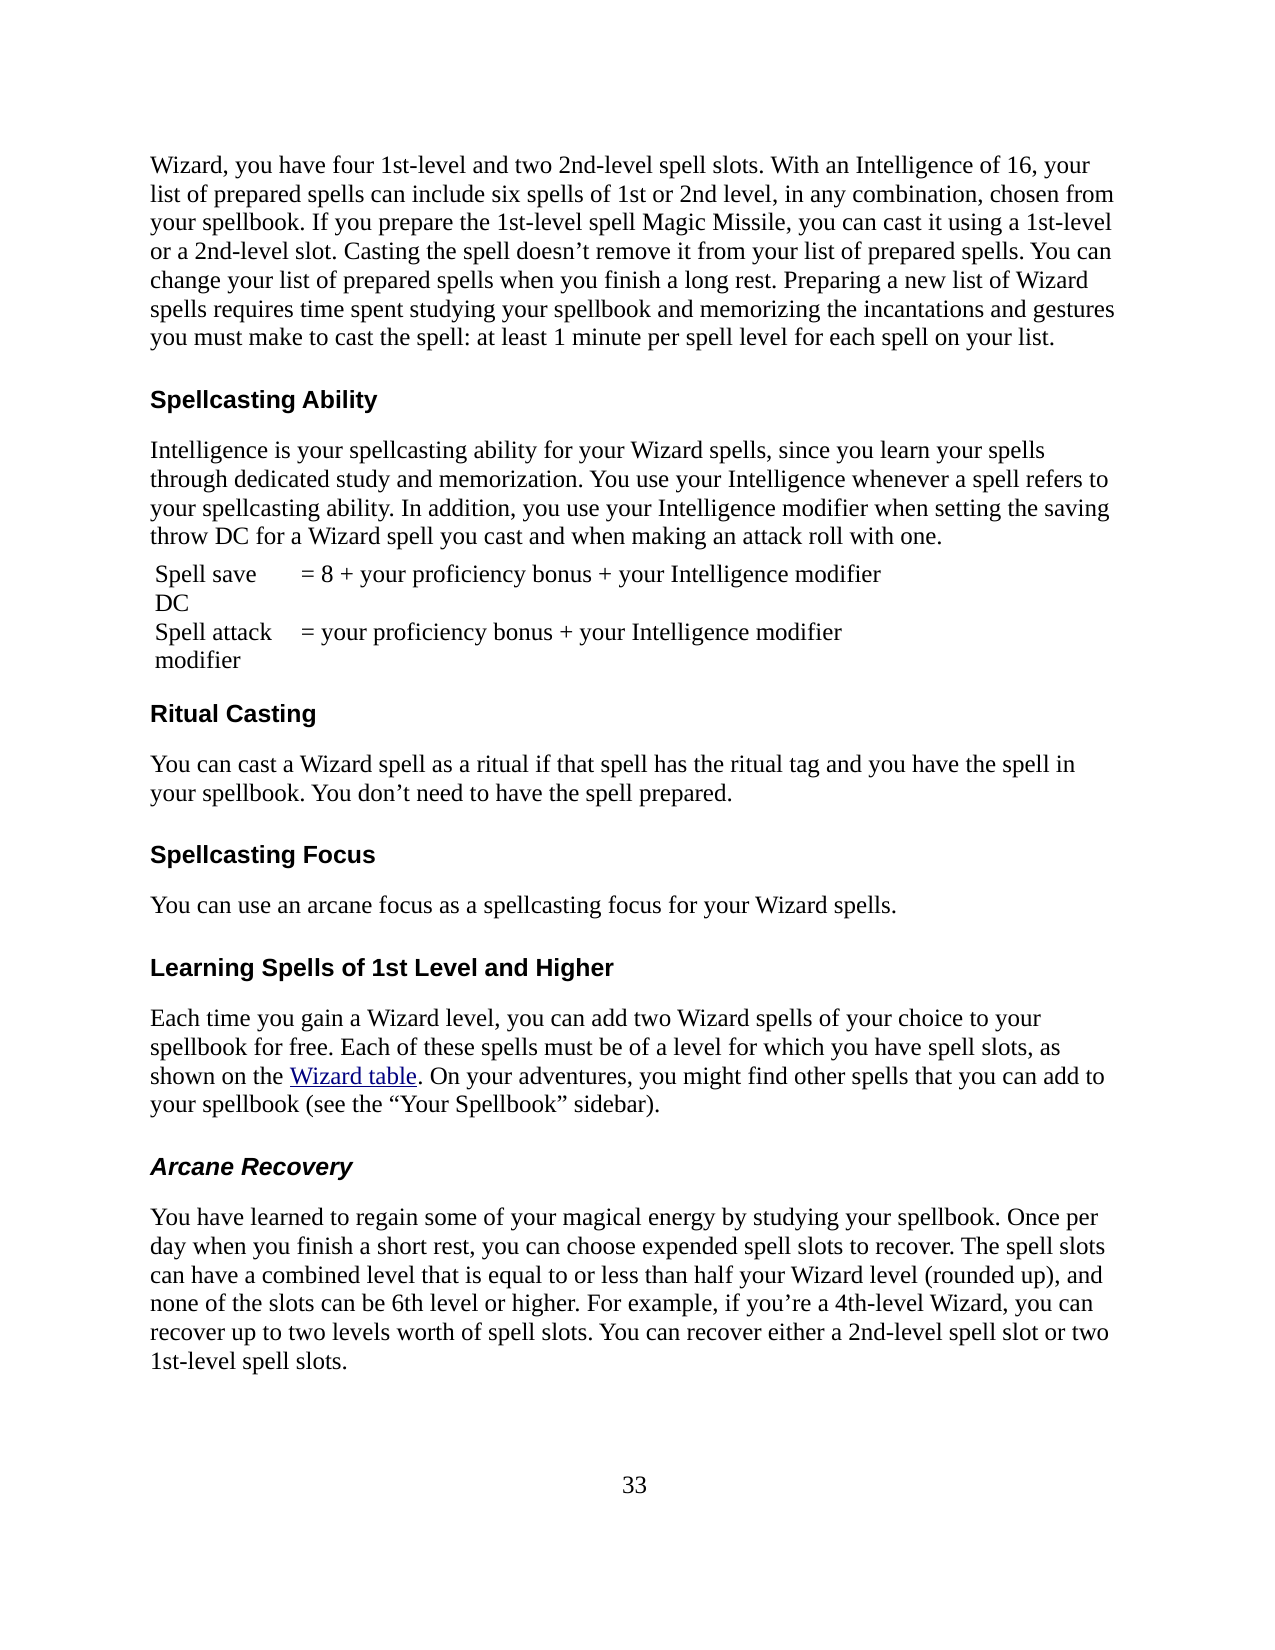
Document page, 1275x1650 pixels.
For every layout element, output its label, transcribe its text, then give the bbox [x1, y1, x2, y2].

text You can cast a Wizard spell as a ritual if that spell has the ritual tag and you have the spell in your spellbook. You don’t need to have the spell prepared. [150, 749, 1125, 807]
subtitle Arcane Recovery [150, 1152, 1125, 1181]
text Intelligence is your spellcasting ability for your Wizard spells, since you learn your spells through dedicated study and memorization. You use your Intelligence whenever a spell refers to your spellcasting ability. In addition, you use your Intelligence modifier when setting the saving throw DC for a Wizard spell you cast and when making an attack roll with one. [150, 435, 1125, 550]
table_cell = your proficiency bonus + your Intelligence modifier [296, 617, 1125, 674]
subtitle Learning Spells of 1st Level and Higher [150, 953, 1125, 982]
text You have learned to regain some of your magical energy by studying your spellbook. Once per day when you finish a short rest, you can choose expended spell slots to recover. The spell slots can have a combined level that is equal to or less than half your Wizard level (rounded up), and none of the slots can be 6th level or higher. For example, if you’re a 4th-level Wizard, you can recover up to two levels worth of spell slots. You can recover either a 2nd-level spell slot or two 1st-level spell slots. [150, 1202, 1125, 1375]
text You can use an arcane focus as a spellcasting focus for your Wizard spells. [150, 891, 1125, 919]
subtitle Spellcasting Ability [150, 385, 1125, 414]
subtitle Ritual Casting [150, 699, 1125, 728]
text Wizard, you have four 1st-level and two 2nd-level spell slots. With an Intelligence of 16, your list of prepared spells can include six spells of 1st or 2nd level, in any combination, chosen from your spellbook. If you prepare the 1st-level spell Magic Missile, you can cast it using a 1st-level or a 2nd-level slot. Casting the spell doesn’t remove it from your list of prepared spells. You can change your list of prepared spells when you finish a long rest. Preparing a new list of Wizard spells requires time spent studying your spellbook and memorizing the incantations and gestures you must make to cast the spell: at least 1 minute per spell level for each spell on your list. [150, 150, 1125, 351]
table_header = 8 + your proficiency bonus + your Intelligence modifier [296, 559, 1125, 617]
text Each time you gain a Wizard level, you can add two Wizard spells of your choice to your spellbook for free. Each of these spells must be of a level for which you have spell slots, as shown on the Wizard table. On your adventures, you might find other spells that you can add to your spellbook (see the “Your Spellbook” sidebar). [150, 1003, 1125, 1118]
table_header Spell save DC [150, 559, 296, 617]
table_cell Spell attack modifier [150, 617, 296, 674]
subtitle Spellcasting Focus [150, 841, 1125, 869]
